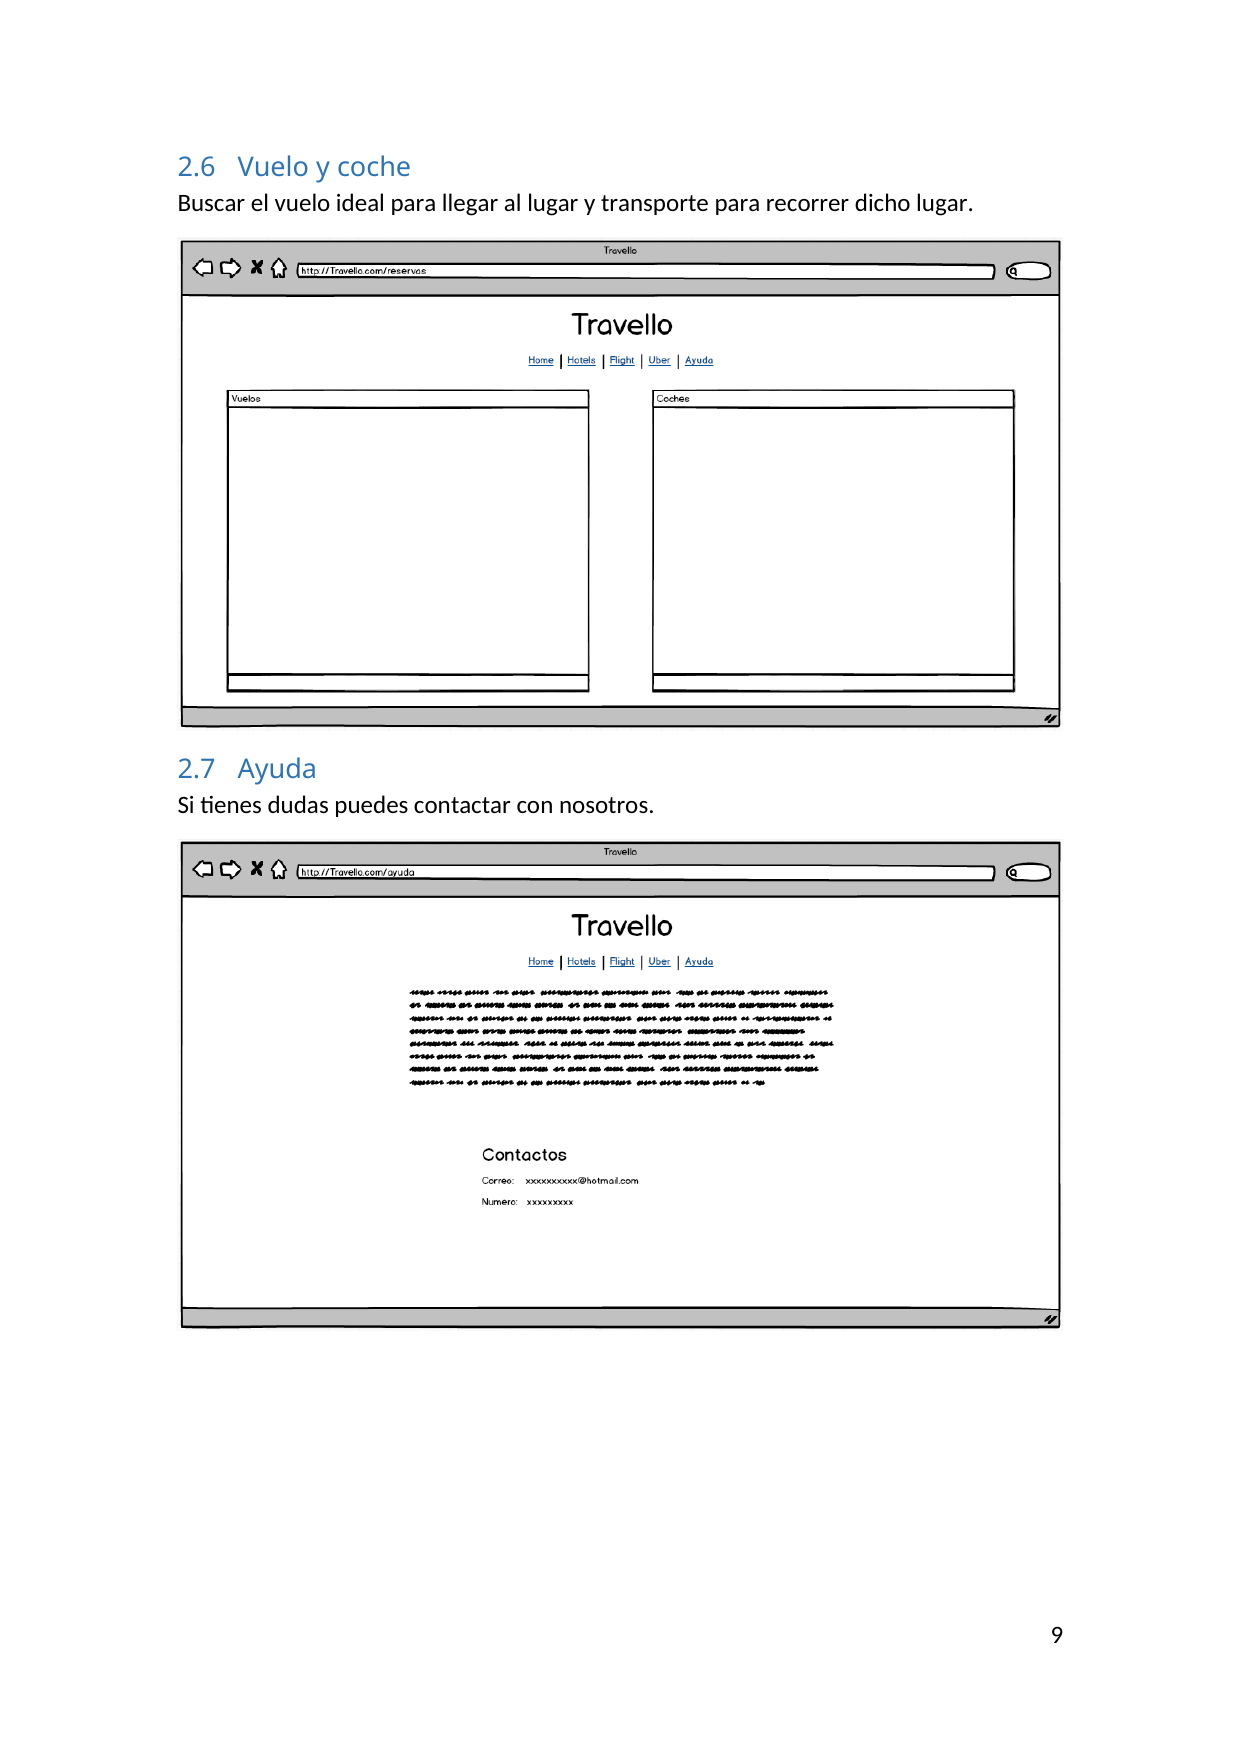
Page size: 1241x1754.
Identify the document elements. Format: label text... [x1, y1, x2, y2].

text Buscar el vuelo ideal para llegar al lugar y transporte para recorrer dicho lugar. [177, 187, 1063, 218]
subtitle Ayuda [177, 750, 1063, 787]
picture [177, 237, 1063, 731]
picture [177, 839, 1063, 1331]
text Si tienes dudas puedes contactar con nosotros. [177, 789, 1063, 820]
subtitle Vuelo y coche [177, 148, 1063, 184]
